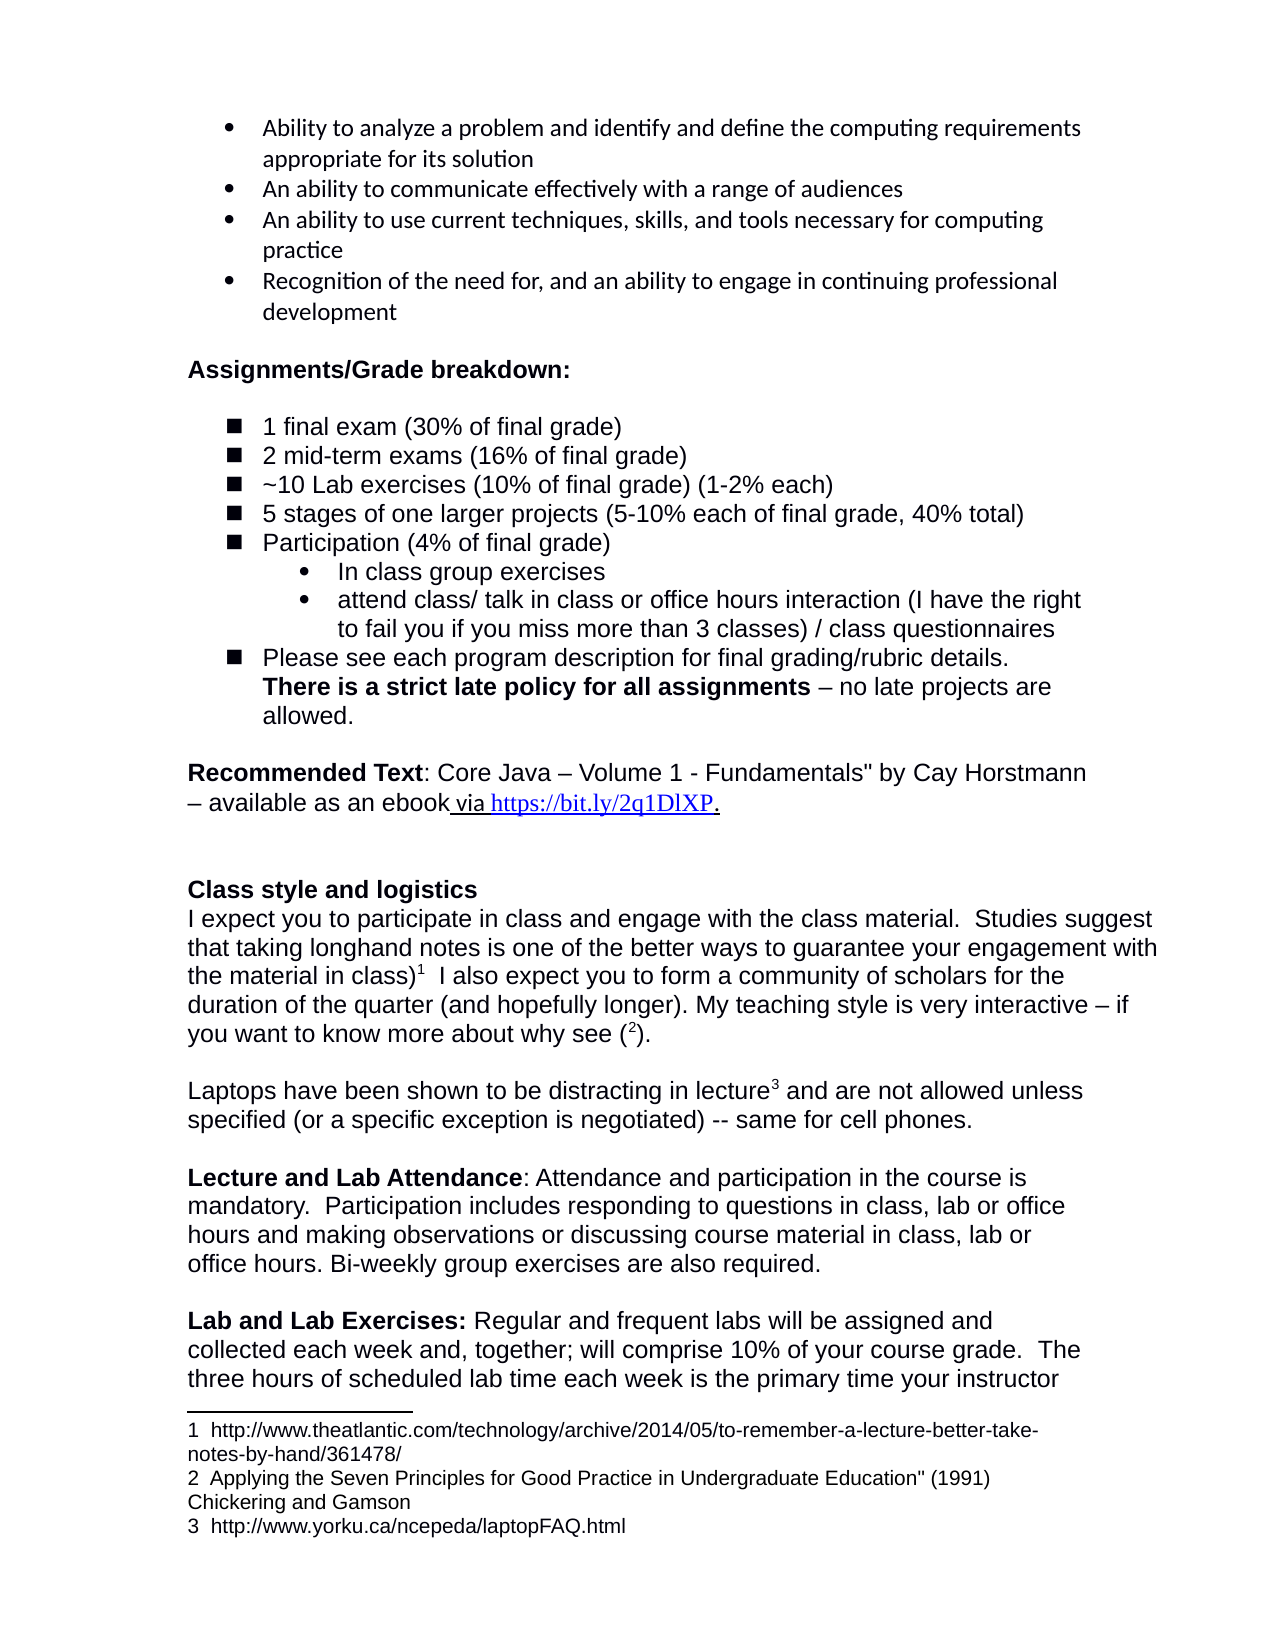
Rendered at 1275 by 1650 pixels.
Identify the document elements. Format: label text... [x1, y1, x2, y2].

text Lecture and Lab Attendance: Attendance and participation in the course is mandatory. Participation includes responding to questions in class, lab or office hours and making observations or discussing course material in class, lab or office hours. Bi-weekly group exercises are also required. [187, 1162, 1087, 1277]
list attend class/ talk in class or office hours interaction (I have the right to fail you if you miss more than 3 classes) / class questionnaires [300, 586, 1087, 643]
list 1 final exam (30% of final grade) [225, 412, 1087, 441]
text Class style and logistics [187, 875, 1162, 904]
list ~10 Lab exercises (10% of final grade) (1-2% each) [225, 470, 1087, 499]
list 2 mid-term exams (16% of final grade) [225, 441, 1087, 470]
list An ability to use current techniques, skills, and tools necessary for computing practice [225, 204, 1087, 265]
list Please see each program description for final grading/rubric details. There is a strict late policy for all assignments – no late projects are allowed. [225, 643, 1087, 729]
list Recognition of the need for, and an ability to engage in continuing professional development [225, 265, 1087, 326]
list 5 stages of one larger projects (5-10% each of final grade, 40% total) [225, 499, 1087, 528]
text http://www.theatlantic.com/technology/archive/2014/05/to-remember-a-lecture-better-take-notes-by-hand/361478/ [187, 1418, 1087, 1466]
text Laptops have been shown to be distracting in lecture and are not allowed unless specified (or a specific exception is negotiated) -- same for cell phones. [187, 1076, 1162, 1134]
list In class group exercises [300, 557, 1087, 586]
text Assignments/Grade breakdown: [187, 355, 1162, 384]
text Recommended Text: Core Java – Volume 1 - Fundamentals" by Cay Horstmann – available as an ebook via https://bit.ly/2q1DlXP. [187, 758, 1087, 817]
list Participation (4% of final grade) [225, 528, 1087, 557]
list Ability to analyze a problem and identify and define the computing requirements appropriate for its solution [225, 112, 1087, 173]
text Lab and Lab Exercises: Regular and frequent labs will be assigned and collected each week and, together; will comprise 10% of your course grade. The three hours of scheduled lab time each week is the primary time your instructor [187, 1306, 1087, 1392]
text http://www.yorku.ca/ncepeda/laptopFAQ.html [187, 1513, 1087, 1537]
list An ability to communicate effectively with a range of audiences [225, 173, 1087, 204]
text Applying the Seven Principles for Good Practice in Undergraduate Education" (1991) Chickering and Gamson [187, 1466, 1087, 1513]
text I expect you to participate in class and engage with the class material. Studies suggest that taking longhand notes is one of the better ways to guarantee your engagement with the material in class) I also expect you to form a community of scholars for the duration of the quarter (and hopefully longer). My teaching style is very interactive – if you want to know more about why see (). [187, 904, 1162, 1047]
